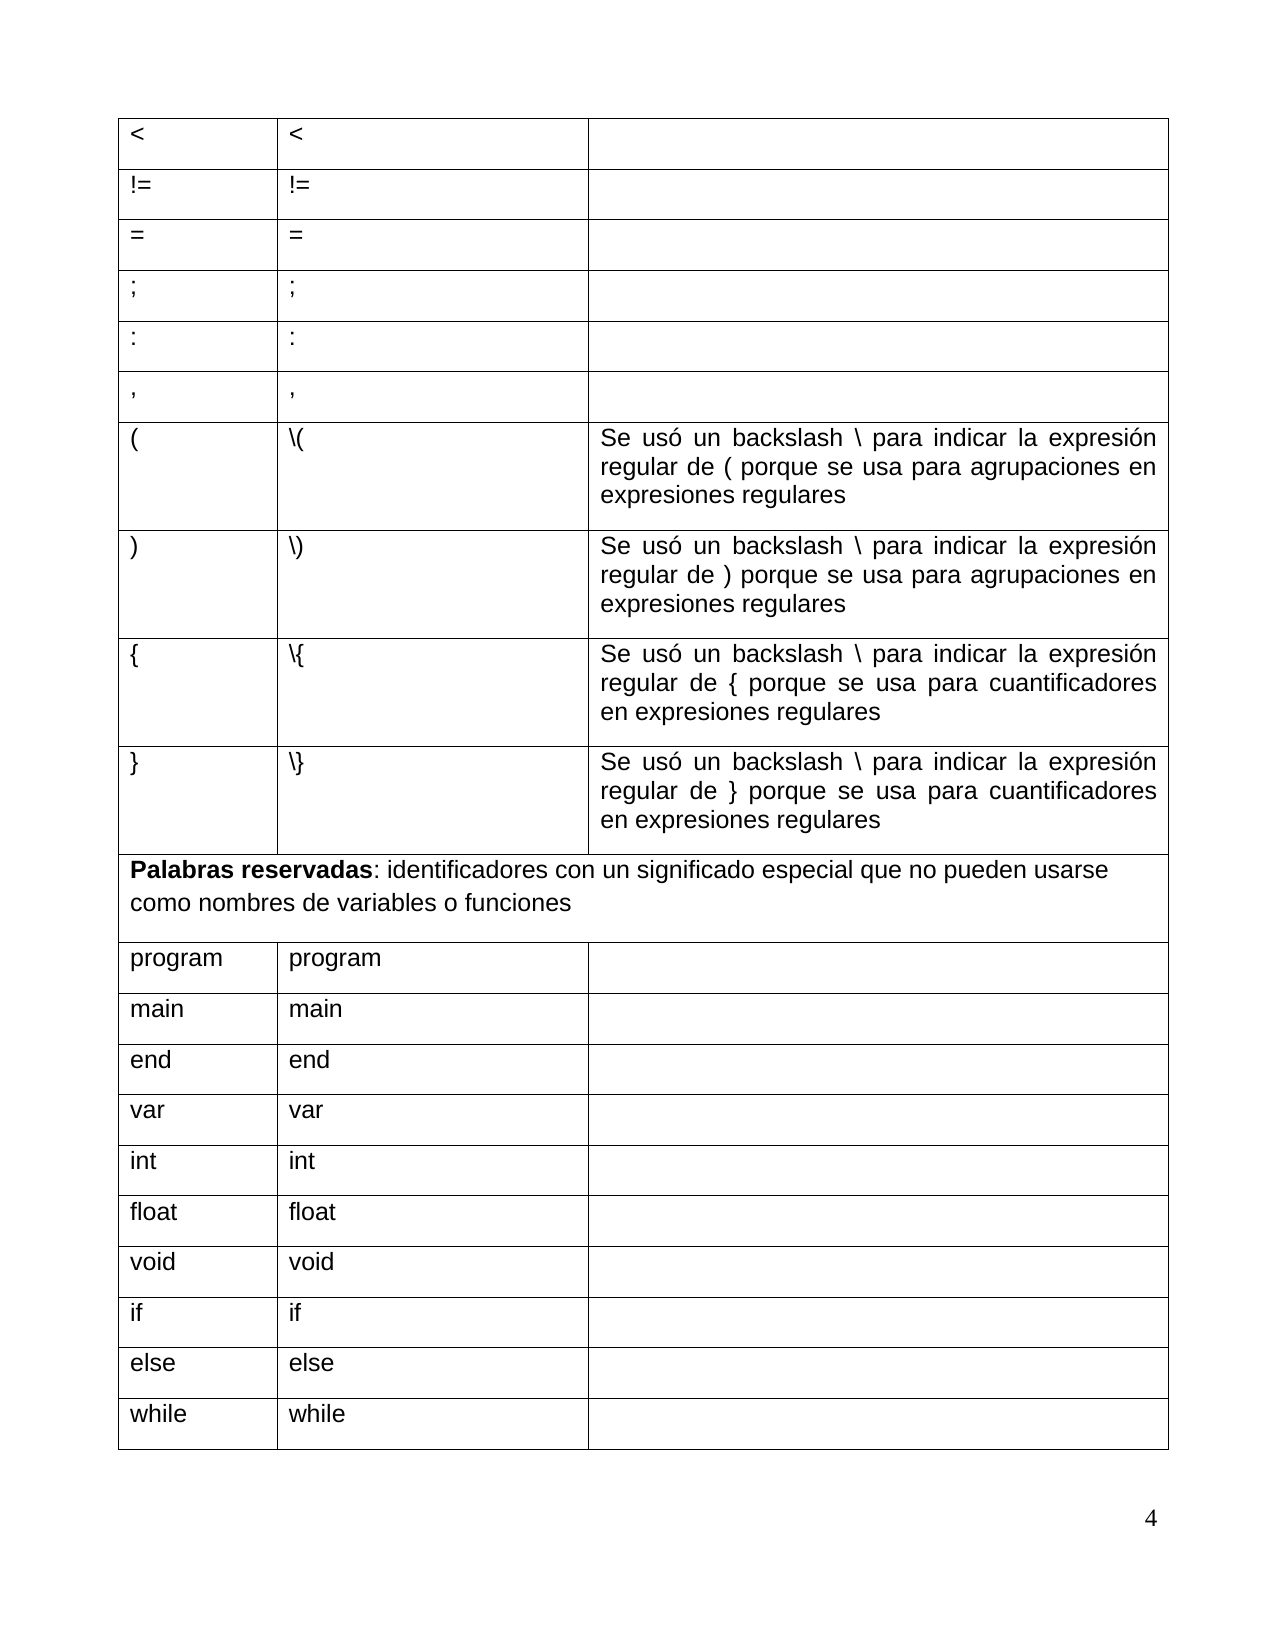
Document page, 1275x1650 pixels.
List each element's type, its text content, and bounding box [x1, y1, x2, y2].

table_cell [589, 119, 1168, 169]
table_cell end [278, 1045, 588, 1094]
table_cell var [278, 1095, 588, 1145]
table_cell else [119, 1348, 277, 1398]
table_cell main [119, 994, 277, 1043]
table_cell ( [119, 423, 277, 530]
table_cell Se usó un backslash \ para indicar la expresión regular de ( porque se usa para agrupaciones en expresiones regulares [589, 423, 1168, 530]
table_cell end [119, 1045, 277, 1094]
table_cell [589, 1348, 1168, 1398]
table_cell [589, 1399, 1168, 1448]
table_cell ; [278, 271, 588, 321]
table_cell [589, 994, 1168, 1043]
table_cell if [278, 1298, 588, 1347]
table_cell { [119, 639, 277, 746]
table_cell [589, 1247, 1168, 1297]
table_cell Se usó un backslash \ para indicar la expresión regular de ) porque se usa para agrupaciones en expresiones regulares [589, 531, 1168, 638]
table_cell float [119, 1196, 277, 1246]
table_cell : [119, 322, 277, 371]
table_cell program [119, 943, 277, 993]
table_cell [589, 1146, 1168, 1195]
table_cell \) [278, 531, 588, 638]
table_cell : [278, 322, 588, 371]
table_cell != [278, 170, 588, 219]
table_cell } [119, 747, 277, 854]
table_cell < [278, 119, 588, 169]
table_cell [589, 1095, 1168, 1145]
table_cell [589, 220, 1168, 270]
table_cell Palabras reservadas: identificadores con un significado especial que no pueden usarse como nombres de variables o funciones [119, 855, 1168, 942]
table_cell \{ [278, 639, 588, 746]
table_cell < [119, 119, 277, 169]
table_cell [589, 1298, 1168, 1347]
table_cell void [278, 1247, 588, 1297]
table_cell [589, 943, 1168, 993]
table_cell != [119, 170, 277, 219]
table_cell void [119, 1247, 277, 1297]
table_cell = [119, 220, 277, 270]
table_cell [589, 1196, 1168, 1246]
table_cell while [278, 1399, 588, 1448]
table_cell [589, 271, 1168, 321]
table_cell float [278, 1196, 588, 1246]
table_cell program [278, 943, 588, 993]
table_cell [589, 170, 1168, 219]
table_cell var [119, 1095, 277, 1145]
table_cell Se usó un backslash \ para indicar la expresión regular de } porque se usa para cuantificadores en expresiones regulares [589, 747, 1168, 854]
table_cell , [119, 372, 277, 422]
table_cell [589, 1045, 1168, 1094]
table_cell while [119, 1399, 277, 1448]
table_cell ) [119, 531, 277, 638]
table_cell \} [278, 747, 588, 854]
table_cell main [278, 994, 588, 1043]
table_cell int [119, 1146, 277, 1195]
table_cell [589, 322, 1168, 371]
table_cell else [278, 1348, 588, 1398]
table_cell Se usó un backslash \ para indicar la expresión regular de { porque se usa para cuantificadores en expresiones regulares [589, 639, 1168, 746]
table_cell = [278, 220, 588, 270]
table_cell if [119, 1298, 277, 1347]
table_cell , [278, 372, 588, 422]
table_cell int [278, 1146, 588, 1195]
table_cell \( [278, 423, 588, 530]
table_cell ; [119, 271, 277, 321]
table_cell [589, 372, 1168, 422]
